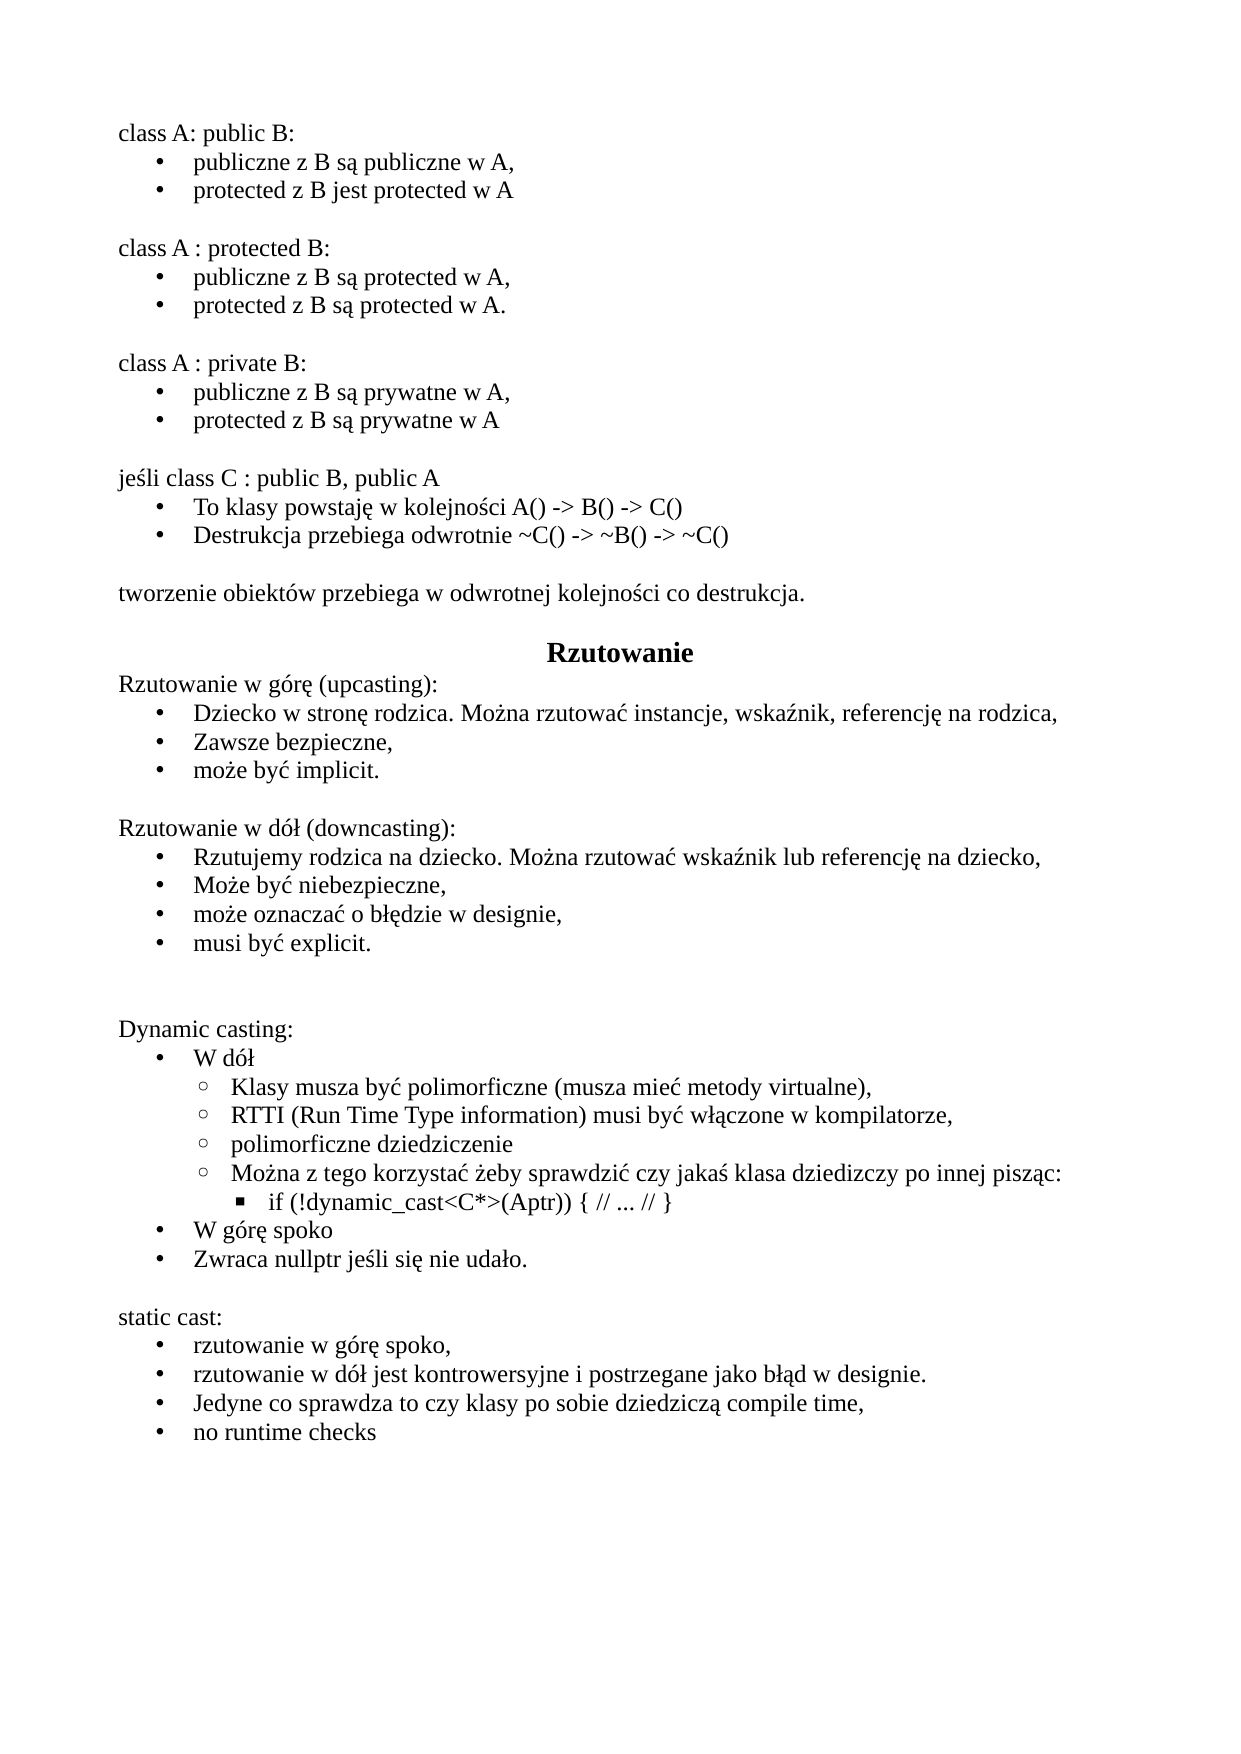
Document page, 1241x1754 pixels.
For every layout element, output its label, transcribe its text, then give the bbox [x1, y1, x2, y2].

list W dół [156, 1043, 1122, 1072]
list publiczne z B są protected w A, [156, 262, 1122, 291]
list rzutowanie w górę spoko, [156, 1330, 1122, 1359]
text Dynamic casting: [118, 1014, 1122, 1043]
text tworzenie obiektów przebiega w odwrotnej kolejności co destrukcja. [118, 578, 1122, 607]
list może być implicit. [156, 755, 1122, 784]
list Zwraca nullptr jeśli się nie udało. [156, 1244, 1122, 1273]
text class A : protected B: [118, 233, 1122, 262]
text static cast: [118, 1302, 1122, 1330]
text Rzutowanie w dół (downcasting): [118, 813, 1122, 842]
list protected z B są prywatne w A [156, 406, 1122, 434]
list RTTI (Run Time Type information) musi być włączone w kompilatorze, [193, 1100, 1122, 1129]
list Jedyne co sprawdza to czy klasy po sobie dziedziczą compile time, [156, 1388, 1122, 1417]
text jeśli class C : public B, public A [118, 463, 1122, 492]
list if (!dynamic_cast<C*>(Aptr)) { // ... // } [231, 1187, 1122, 1215]
text Rzutowanie [118, 636, 1122, 669]
list polimorficzne dziedziczenie [193, 1129, 1122, 1158]
list musi być explicit. [156, 928, 1122, 957]
list Dziecko w stronę rodzica. Można rzutować instancje, wskaźnik, referencję na rodzica, [156, 698, 1122, 727]
list protected z B są protected w A. [156, 291, 1122, 319]
list Rzutujemy rodzica na dziecko. Można rzutować wskaźnik lub referencję na dziecko, [156, 842, 1122, 870]
list Klasy musza być polimorficzne (musza mieć metody virtualne), [193, 1072, 1122, 1100]
list no runtime checks [156, 1417, 1122, 1445]
list publiczne z B są publiczne w A, [156, 147, 1122, 176]
list Może być niebezpieczne, [156, 870, 1122, 899]
list W górę spoko [156, 1215, 1122, 1244]
list Zawsze bezpieczne, [156, 727, 1122, 755]
list rzutowanie w dół jest kontrowersyjne i postrzegane jako błąd w designie. [156, 1359, 1122, 1388]
list protected z B jest protected w A [156, 176, 1122, 204]
list może oznaczać o błędzie w designie, [156, 899, 1122, 928]
text Rzutowanie w górę (upcasting): [118, 669, 1122, 698]
text class A: public B: [118, 118, 1122, 147]
list Można z tego korzystać żeby sprawdzić czy jakaś klasa dziedizczy po innej pisząc: [193, 1158, 1122, 1187]
list publiczne z B są prywatne w A, [156, 377, 1122, 406]
list To klasy powstaję w kolejności A() -> B() -> C() [156, 492, 1122, 521]
text class A : private B: [118, 348, 1122, 377]
list Destrukcja przebiega odwrotnie ~C() -> ~B() -> ~C() [156, 521, 1122, 549]
